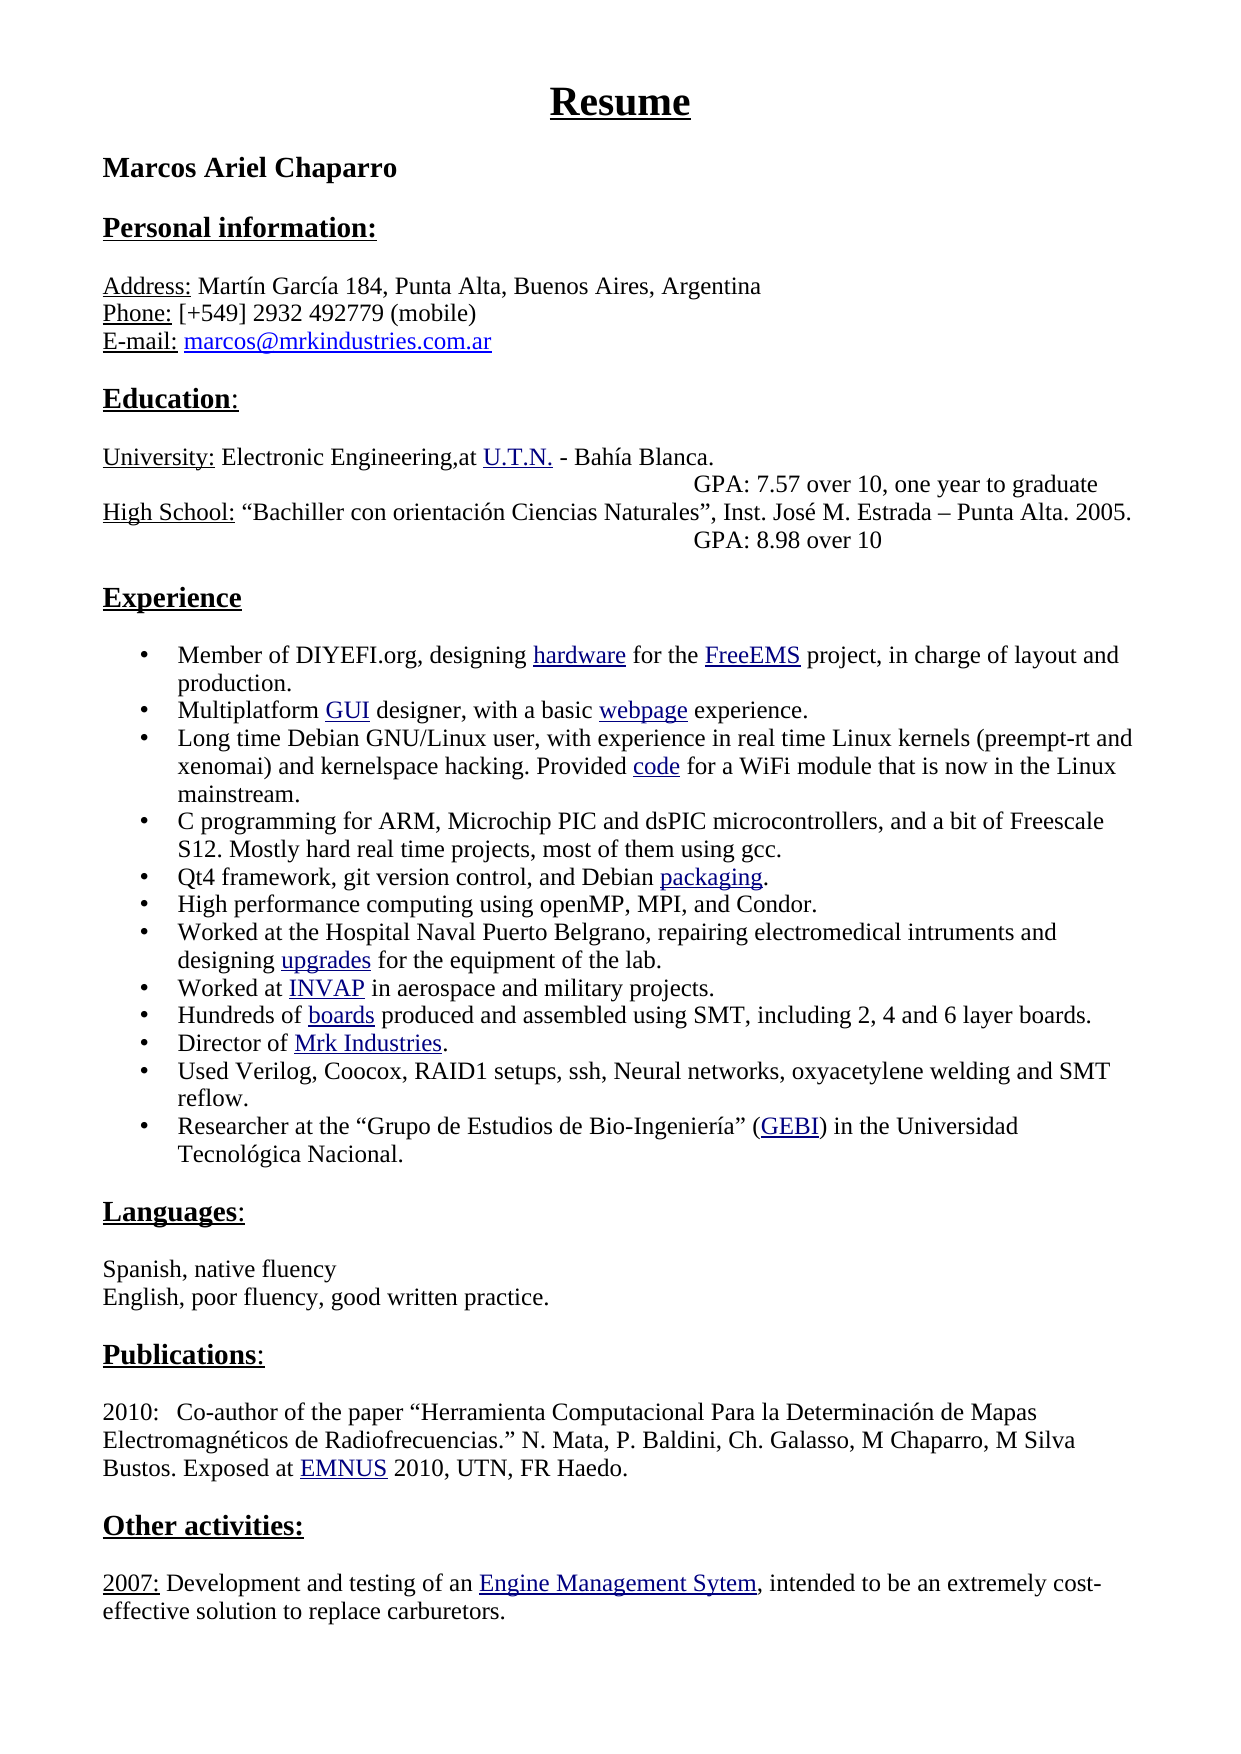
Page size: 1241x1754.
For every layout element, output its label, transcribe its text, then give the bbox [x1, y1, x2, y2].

list Director of Mrk Industries. [140, 1029, 1143, 1057]
list Hundreds of boards produced and assembled using SMT, including 2, 4 and 6 layer boards. [140, 1001, 1143, 1029]
text Publications: [102, 1338, 1143, 1371]
list Member of DIYEFI.org, designing hardware for the FreeEMS project, in charge of layout and production. [140, 641, 1143, 697]
text GPA: 8.98 over 10 [102, 526, 1143, 553]
list High performance computing using openMP, MPI, and Condor. [140, 891, 1143, 918]
text High School: “Bachiller con orientación Ciencias Naturales”, Inst. José M. Estrada – Punta Alta. 2005. [102, 498, 1143, 526]
text Resume [102, 78, 1143, 124]
text 2007: Development and testing of an Engine Management Sytem, intended to be an extremely cost-effective solution to replace carburetors. [102, 1569, 1143, 1625]
text Phone: [+549] 2932 492779 (mobile) [102, 299, 1143, 327]
text 2010: Co-author of the paper “Herramienta Computacional Para la Determinación de Mapas Electromagnéticos de Radiofrecuencias.” N. Mata, P. Baldini, Ch. Galasso, M Chaparro, M Silva Bustos. Exposed at EMNUS 2010, UTN, FR Haedo. [102, 1398, 1143, 1482]
list C programming for ARM, Microchip PIC and dsPIC microcontrollers, and a bit of Freescale S12. Mostly hard real time projects, most of them using gcc. [140, 807, 1143, 863]
text Marcos Ariel Chaparro [102, 152, 1143, 184]
text Other activities: [102, 1509, 1143, 1542]
text Address: Martín García 184, Punta Alta, Buenos Aires, Argentina [102, 272, 1143, 299]
list Used Verilog, Coocox, RAID1 setups, ssh, Neural networks, oxyacetylene welding and SMT reflow. [140, 1057, 1143, 1112]
list Multiplatform GUI designer, with a basic webpage experience. [140, 697, 1143, 724]
list Long time Debian GNU/Linux user, with experience in real time Linux kernels (preempt-rt and xenomai) and kernelspace hacking. Provided code for a WiFi module that is now in the Linux mainstream. [140, 724, 1143, 807]
list Qt4 framework, git version control, and Debian packaging. [140, 863, 1143, 891]
text English, poor fluency, good written practice. [102, 1283, 1143, 1311]
list Worked at INVAP in aerospace and military projects. [140, 974, 1143, 1001]
list Worked at the Hospital Naval Puerto Belgrano, repairing electromedical intruments and designing upgrades for the equipment of the lab. [140, 918, 1143, 974]
text University: Electronic Engineering,at U.T.N. - Bahía Blanca. [102, 443, 1143, 470]
list Researcher at the “Grupo de Estudios de Bio-Ingeniería” (GEBI) in the Universidad Tecnológica Nacional. [140, 1112, 1143, 1168]
text Spanish, native fluency [102, 1255, 1143, 1283]
text Education: [102, 383, 1143, 415]
text Languages: [102, 1195, 1143, 1228]
text Experience [102, 581, 1143, 613]
text Personal information: [102, 212, 1143, 244]
text GPA: 7.57 over 10, one year to graduate [102, 470, 1143, 498]
text E-mail: marcos@mrkindustries.com.ar [102, 327, 1143, 355]
